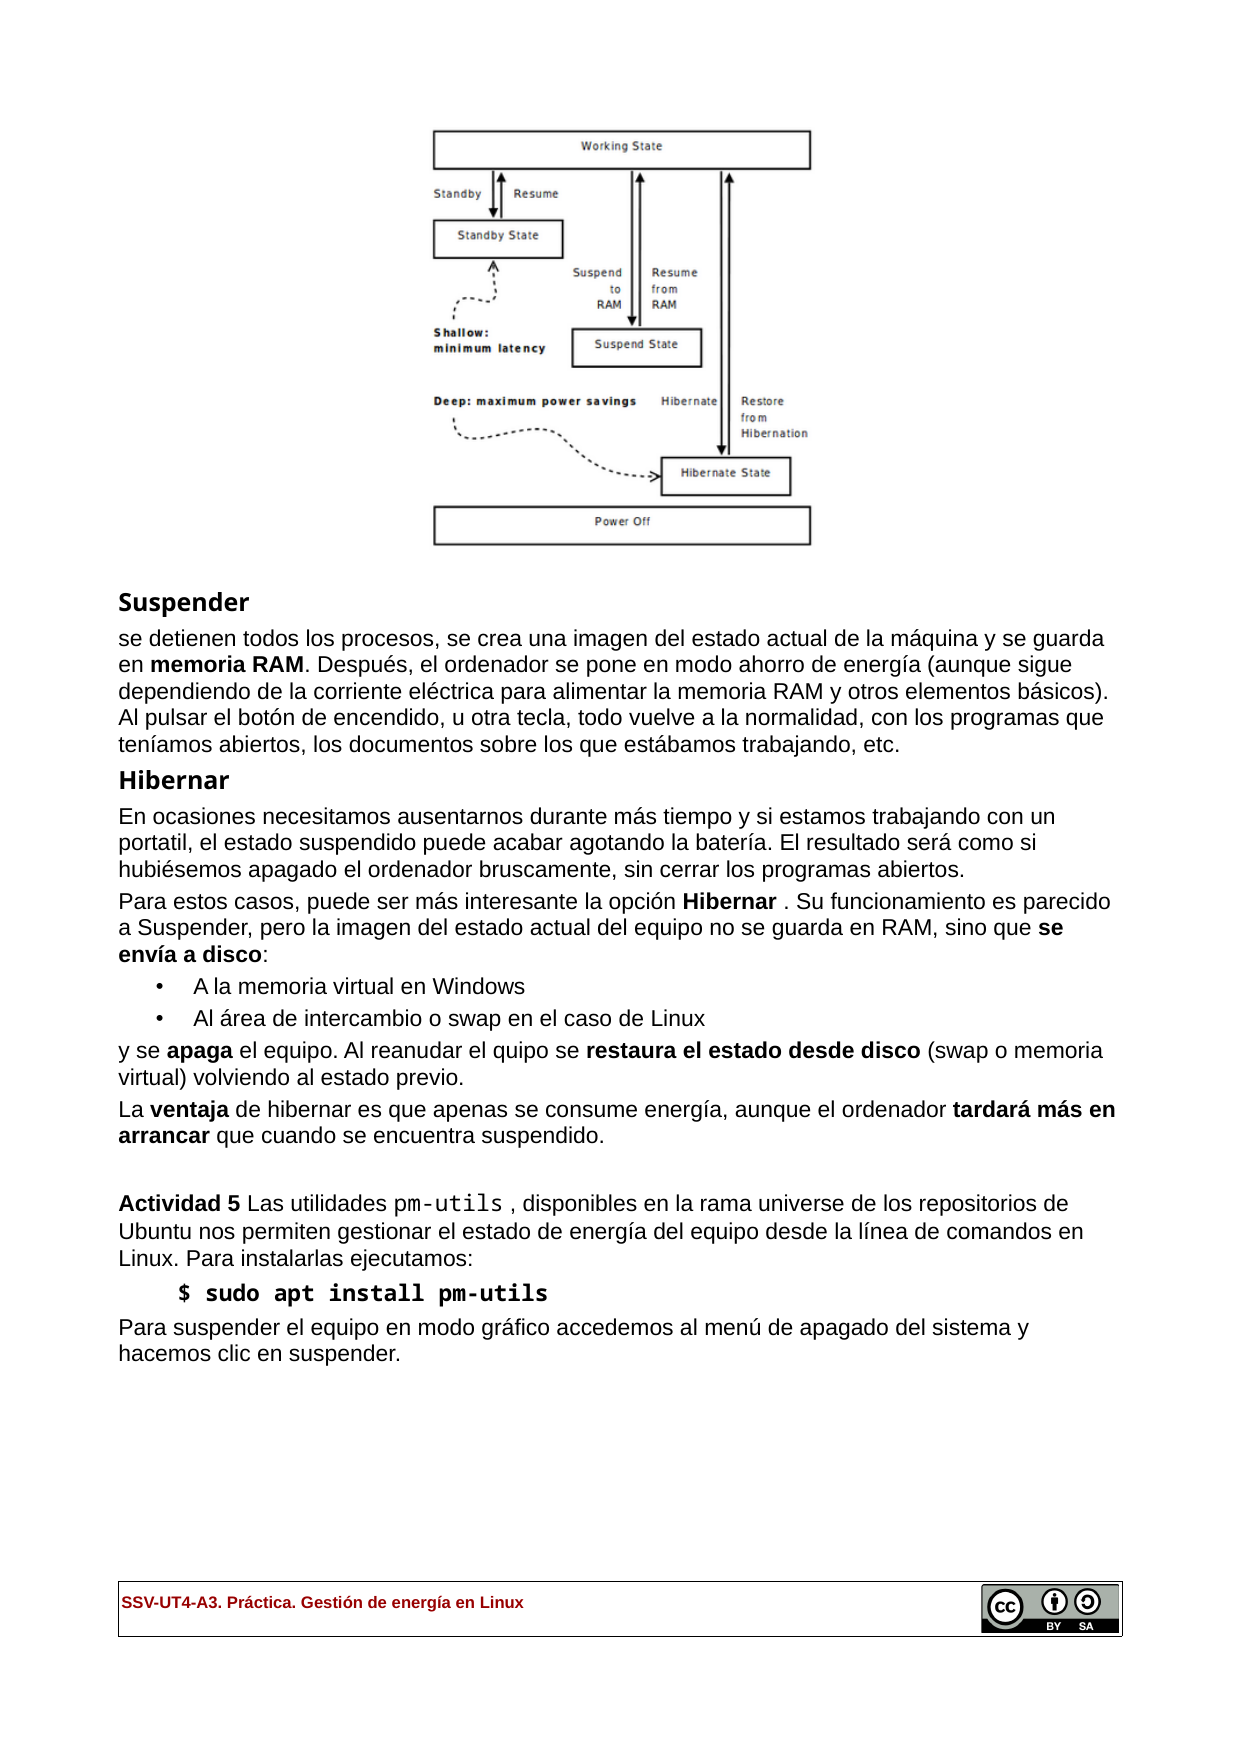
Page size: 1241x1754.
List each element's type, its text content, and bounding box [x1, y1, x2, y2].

subtitle Suspender [118, 585, 1122, 619]
text La ventaja de hibernar es que apenas se consume energía, aunque el ordenador tardará más en arrancar que cuando se encuentra suspendido. [118, 1096, 1122, 1149]
text Para estos casos, puede ser más interesante la opción Hibernar . Su funcionamiento es parecido a Suspender, pero la imagen del estado actual del equipo no se guarda en RAM, sino que se envía a disco: [118, 888, 1122, 967]
subtitle Hibernar [118, 763, 1122, 797]
picture [417, 118, 823, 553]
text y se apaga el equipo. Al reanudar el quipo se restaura el estado desde disco (swap o memoria virtual) volviendo al estado previo. [118, 1037, 1122, 1090]
text se detienen todos los procesos, se crea una imagen del estado actual de la máquina y se guarda en memoria RAM. Después, el ordenador se pone en modo ahorro de energía (aunque sigue dependiendo de la corriente eléctrica para alimentar la memoria RAM y otros elementos básicos). Al pulsar el botón de encendido, u otra tecla, todo vuelve a la normalidad, con los programas que teníamos abiertos, los documentos sobre los que estábamos trabajando, etc. [118, 625, 1122, 757]
text En ocasiones necesitamos ausentarnos durante más tiempo y si estamos trabajando con un portatil, el estado suspendido puede acabar agotando la batería. El resultado será como si hubiésemos apagado el ordenador bruscamente, sin cerrar los programas abiertos. [118, 803, 1122, 882]
list Al área de intercambio o swap en el caso de Linux [156, 1005, 1122, 1031]
text Para suspender el equipo en modo gráfico accedemos al menú de apagado del sistema y hacemos clic en suspender. [118, 1314, 1122, 1367]
text $ sudo apt install pm-utils [177, 1277, 1122, 1308]
list A la memoria virtual en Windows [156, 973, 1122, 999]
text Actividad 5 Las utilidades pm-utils , disponibles en la rama universe de los repositorios de Ubuntu nos permiten gestionar el estado de energía del equipo desde la línea de comandos en Linux. Para instalarlas ejecutamos: [118, 1187, 1122, 1271]
picture [981, 1584, 1119, 1633]
